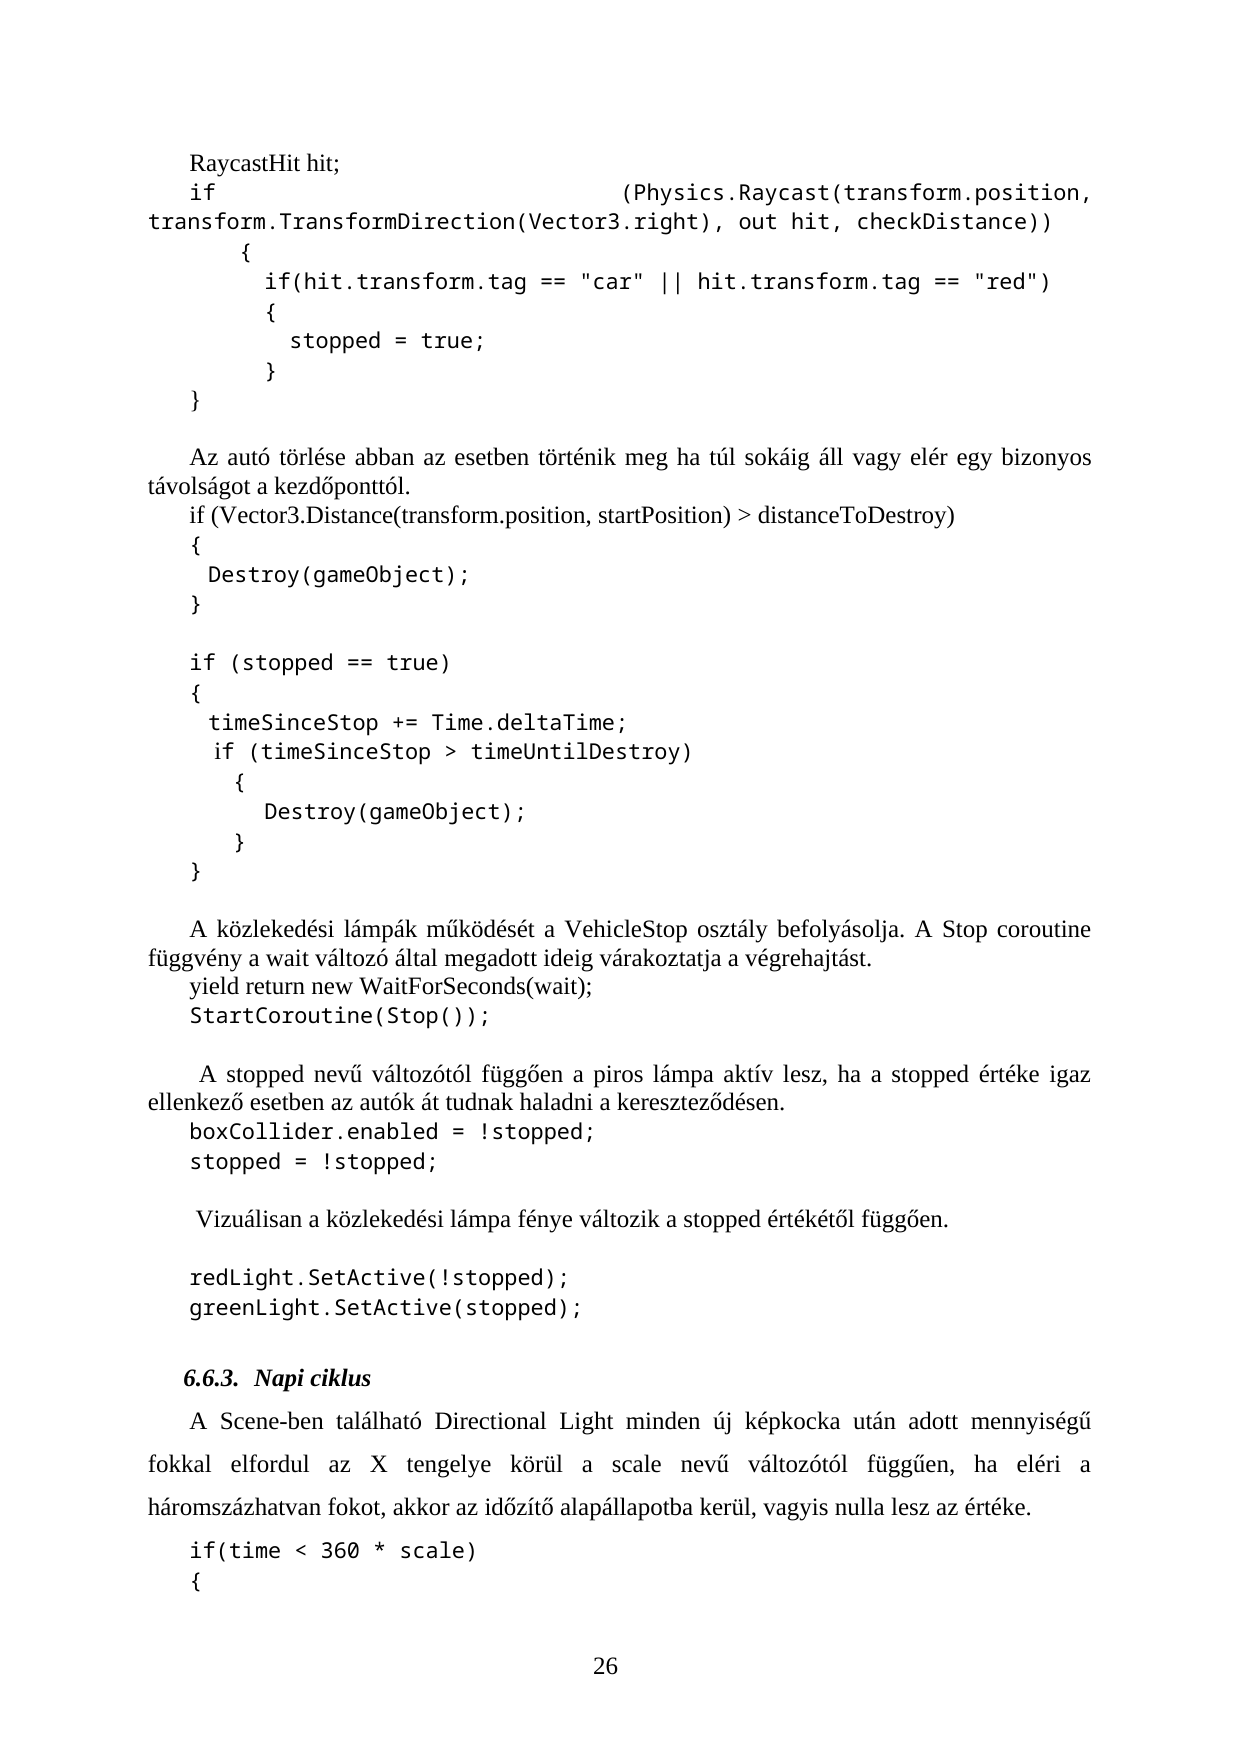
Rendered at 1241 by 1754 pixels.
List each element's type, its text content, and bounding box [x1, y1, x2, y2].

text RaycastHit hit; [148, 148, 1092, 176]
text } [148, 826, 1092, 855]
text { [148, 766, 1092, 796]
text Destroy(gameObject); [148, 558, 1092, 588]
text if (Vector3.Distance(transform.position, startPosition) > distanceToDestroy) [148, 500, 1092, 529]
text Destroy(gameObject); [148, 796, 1092, 826]
text redLight.SetActive(!stopped); [148, 1262, 1092, 1292]
text yield return new WaitForSeconds(wait); [148, 971, 1092, 1000]
text Vizuálisan a közlekedési lámpa fénye változik a stopped értékétől függően. [148, 1204, 1092, 1233]
text if(hit.transform.tag == "car" || hit.transform.tag == "red") [148, 266, 1092, 296]
text timeSinceStop += Time.deltaTime; [148, 706, 1092, 736]
text StartCoroutine(Stop()); [148, 1000, 1092, 1030]
text if (stopped == true) [148, 647, 1092, 677]
text A stopped nevű változótól függően a piros lámpa aktív lesz, ha a stopped értéke igaz ellenkező esetben az autók át tudnak haladni a kereszteződésen. [148, 1059, 1092, 1116]
text A Scene-ben található Directional Light minden új képkocka után adott mennyiségű fokkal elfordul az X tengelye körül a scale nevű változótól függűen, ha eléri a háromszázhatvan fokot, akkor az időzítő alapállapotba kerül, vagyis nulla lesz az értéke. [148, 1406, 1092, 1521]
subtitle Napi ciklus [183, 1363, 1092, 1392]
text A közlekedési lámpák működését a VehicleStop osztály befolyásolja. A Stop coroutine függvény a wait változó által megadott ideig várakoztatja a végrehajtást. [148, 914, 1092, 971]
text } [148, 385, 1092, 414]
text } [148, 355, 1092, 385]
text boxCollider.enabled = !stopped; [148, 1116, 1092, 1146]
text } [148, 855, 1092, 885]
text { [148, 1565, 1092, 1595]
text if(time < 360 * scale) [148, 1535, 1092, 1565]
text { [148, 529, 1092, 558]
text if (timeSinceStop > timeUntilDestroy) [148, 736, 1092, 766]
text stopped = true; [148, 325, 1092, 355]
text greenLight.SetActive(stopped); [148, 1292, 1092, 1322]
text { [148, 236, 1092, 266]
text { [148, 296, 1092, 325]
text Az autó törlése abban az esetben történik meg ha túl sokáig áll vagy elér egy bizonyos távolságot a kezdőponttól. [148, 442, 1092, 500]
text if (Physics.Raycast(transform.position, transform.TransformDirection(Vector3.right), out hit, checkDistance)) [148, 176, 1092, 236]
text } [148, 588, 1092, 618]
text stopped = !stopped; [148, 1146, 1092, 1176]
text { [148, 677, 1092, 706]
